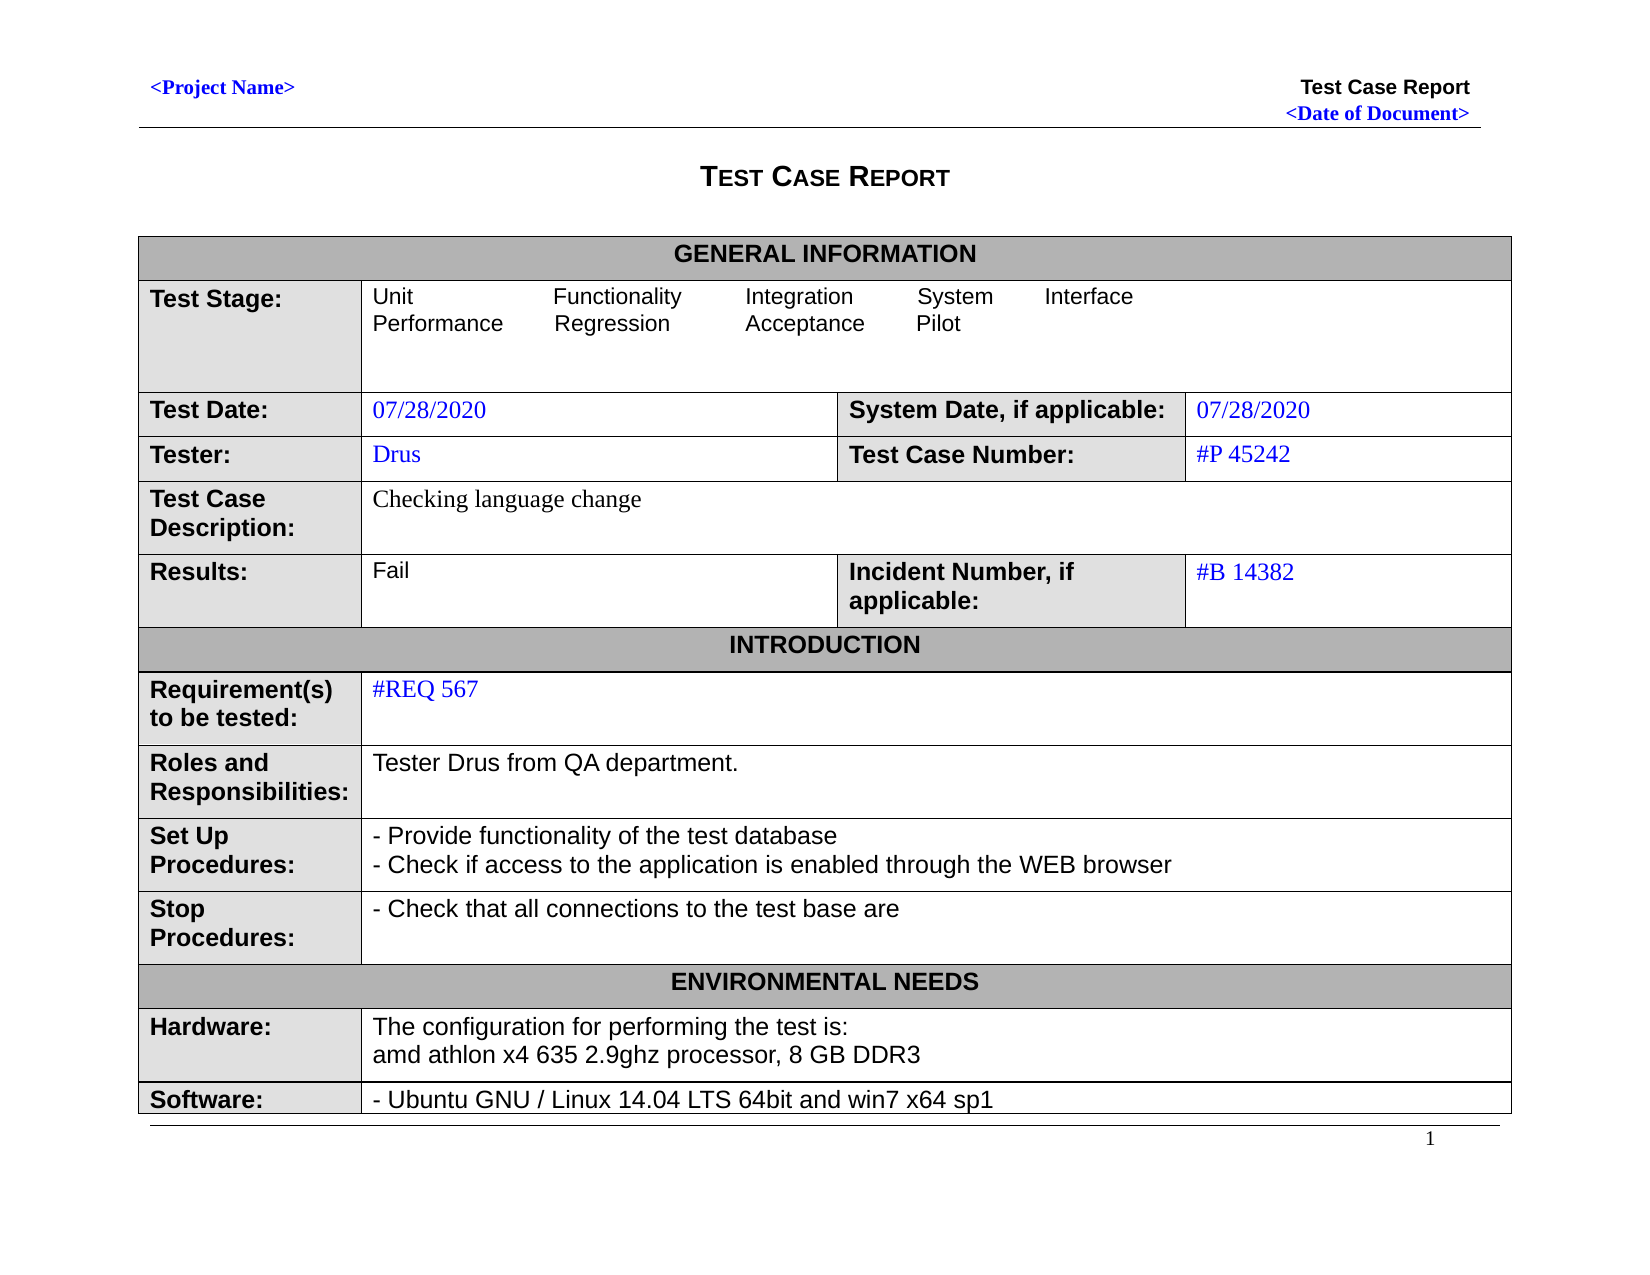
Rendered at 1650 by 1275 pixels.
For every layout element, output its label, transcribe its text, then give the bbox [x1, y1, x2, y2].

table_cell ENVIRONMENTAL NEEDS [139, 965, 1511, 1008]
table_cell #P 45242 [1186, 437, 1511, 481]
table_cell System Date, if applicable: [838, 393, 1185, 436]
table_cell 07/28/2020 [362, 393, 837, 436]
table_cell INTRODUCTION [139, 628, 1511, 671]
table_cell Hardware: [139, 1009, 361, 1081]
table_cell 07/28/2020 [1186, 393, 1511, 436]
table_cell #REQ 567 [362, 673, 1511, 744]
table_cell Results: [139, 555, 361, 627]
table_cell Test Stage: [139, 281, 361, 392]
table_cell Incident Number, if applicable: [838, 555, 1185, 627]
table_cell Set Up Procedures: [139, 819, 361, 891]
table_cell - Ubuntu GNU / Linux 14.04 LTS 64bit and win7 x64 sp1 [362, 1083, 1511, 1113]
table_cell Software: [139, 1083, 361, 1113]
table_cell Roles and Responsibilities: [139, 746, 361, 818]
table_cell Stop Procedures: [139, 892, 361, 964]
table_cell Checking language change [362, 482, 1511, 554]
table_header GENERAL INFORMATION [139, 237, 1511, 280]
table_cell Requirement(s) to be tested: [139, 673, 361, 744]
table_cell Fail [362, 555, 837, 627]
table_cell #B 14382 [1186, 555, 1511, 627]
table_cell Test Case Number: [838, 437, 1185, 481]
table_cell - Check that all connections to the test base are [362, 892, 1511, 964]
table_cell Test Case Description: [139, 482, 361, 554]
table_cell Tester: [139, 437, 361, 481]
table_cell The configuration for performing the test is: amd athlon x4 635 2.9ghz processor, 8 GB DDR3 [362, 1009, 1511, 1081]
table_cell Tester Drus from QA department. [362, 746, 1511, 818]
table_cell - Provide functionality of the test database - Check if access to the application is enabled through the WEB browser [362, 819, 1511, 891]
subtitle Test Case Report [150, 159, 1500, 193]
table_cell Unit Functionality Integration System Interface Performance Regression Acceptance Pilot [362, 281, 1511, 392]
table_cell Test Date: [139, 393, 361, 436]
table_cell Drus [362, 437, 837, 481]
